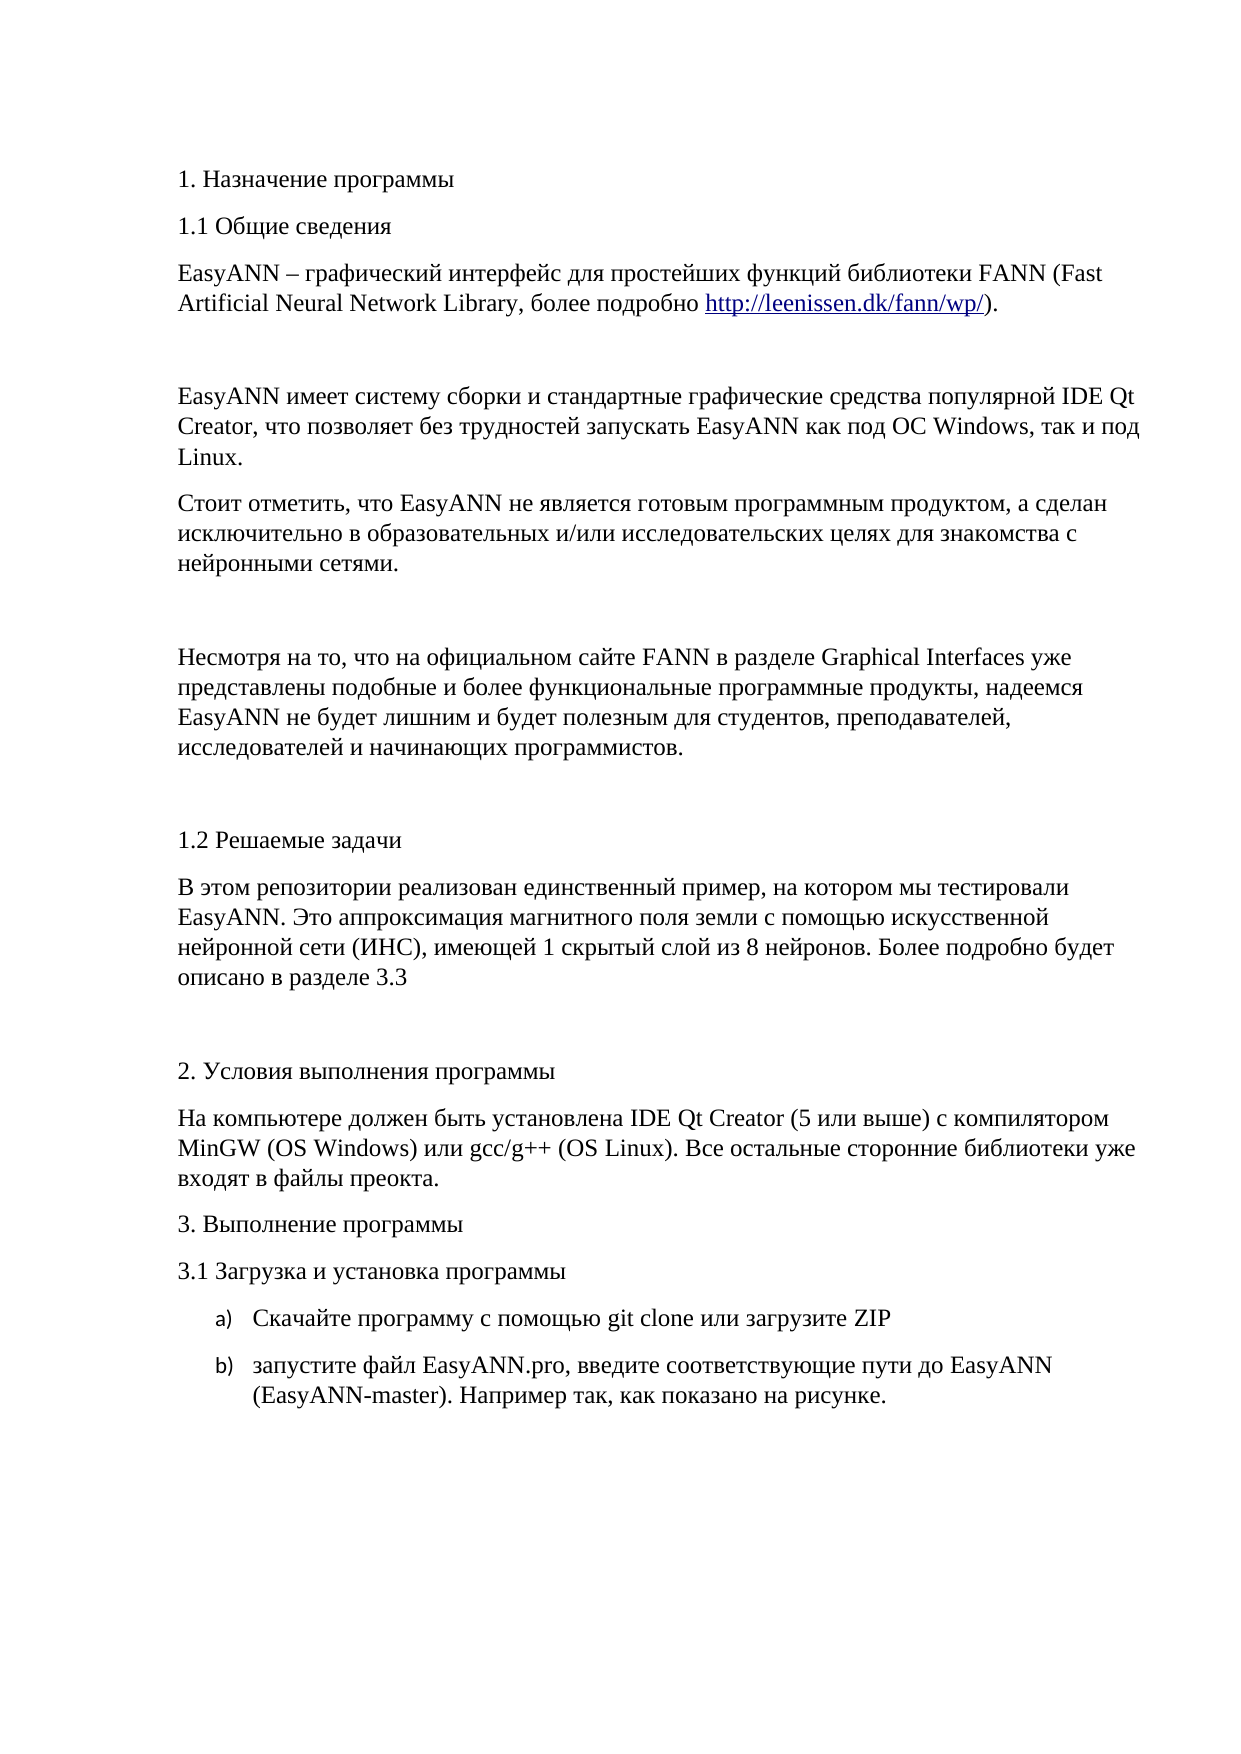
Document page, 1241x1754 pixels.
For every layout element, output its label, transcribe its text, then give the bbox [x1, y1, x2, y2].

text На компьютере должен быть установлена IDE Qt Creator (5 или выше) с компилятором MinGW (OS Windows) или gcc/g++ (OS Linux). Все остальные сторонние библиотеки уже входят в файлы преокта. [177, 1103, 1152, 1192]
list Скачайте программу с помощью git clone или загрузите ZIP [215, 1303, 1152, 1332]
text В этом репозитории реализован единственный пример, на котором мы тестировали EasyANN. Это аппроксимация магнитного поля земли с помощью искусственной нейронной сети (ИНС), имеющей 1 скрытый слой из 8 нейронов. Более подробно будет описано в разделе 3.3 [177, 872, 1152, 991]
text 1.1 Общие сведения [177, 211, 1152, 240]
text EasyANN – графический интерфейс для простейших функций библиотеки FANN (Fast Artificial Neural Network Library, более подробно http://leenissen.dk/fann/wp/). [177, 258, 1152, 317]
text 1. Назначение программы [177, 164, 1152, 193]
text 2. Условия выполнения программы [177, 1056, 1152, 1084]
list запустите файл EasyANN.pro, введите соответствующие пути до EasyANN (EasyANN-master). Например так, как показано на рисунке. [215, 1350, 1152, 1409]
text EasyANN имеет систему сборки и стандартные графические средства популярной IDE Qt Creator, что позволяет без трудностей запускать EasyANN как под ОС Windows, так и под Linux. [177, 381, 1152, 470]
text 3. Выполнение программы [177, 1209, 1152, 1238]
text 3.1 Загрузка и установка программы [177, 1256, 1152, 1285]
text 1.2 Решаемые задачи [177, 825, 1152, 854]
text Несмотря на то, что на официальном сайте FANN в разделе Graphical Interfaces уже представлены подобные и более функциональные программные продукты, надеемся EasyANN не будет лишним и будет полезным для студентов, преподавателей, исследователей и начинающих программистов. [177, 642, 1152, 761]
text Стоит отметить, что EasyANN не является готовым программным продуктом, а сделан исключительно в образовательных и/или исследовательских целях для знакомства с нейронными сетями. [177, 488, 1152, 577]
